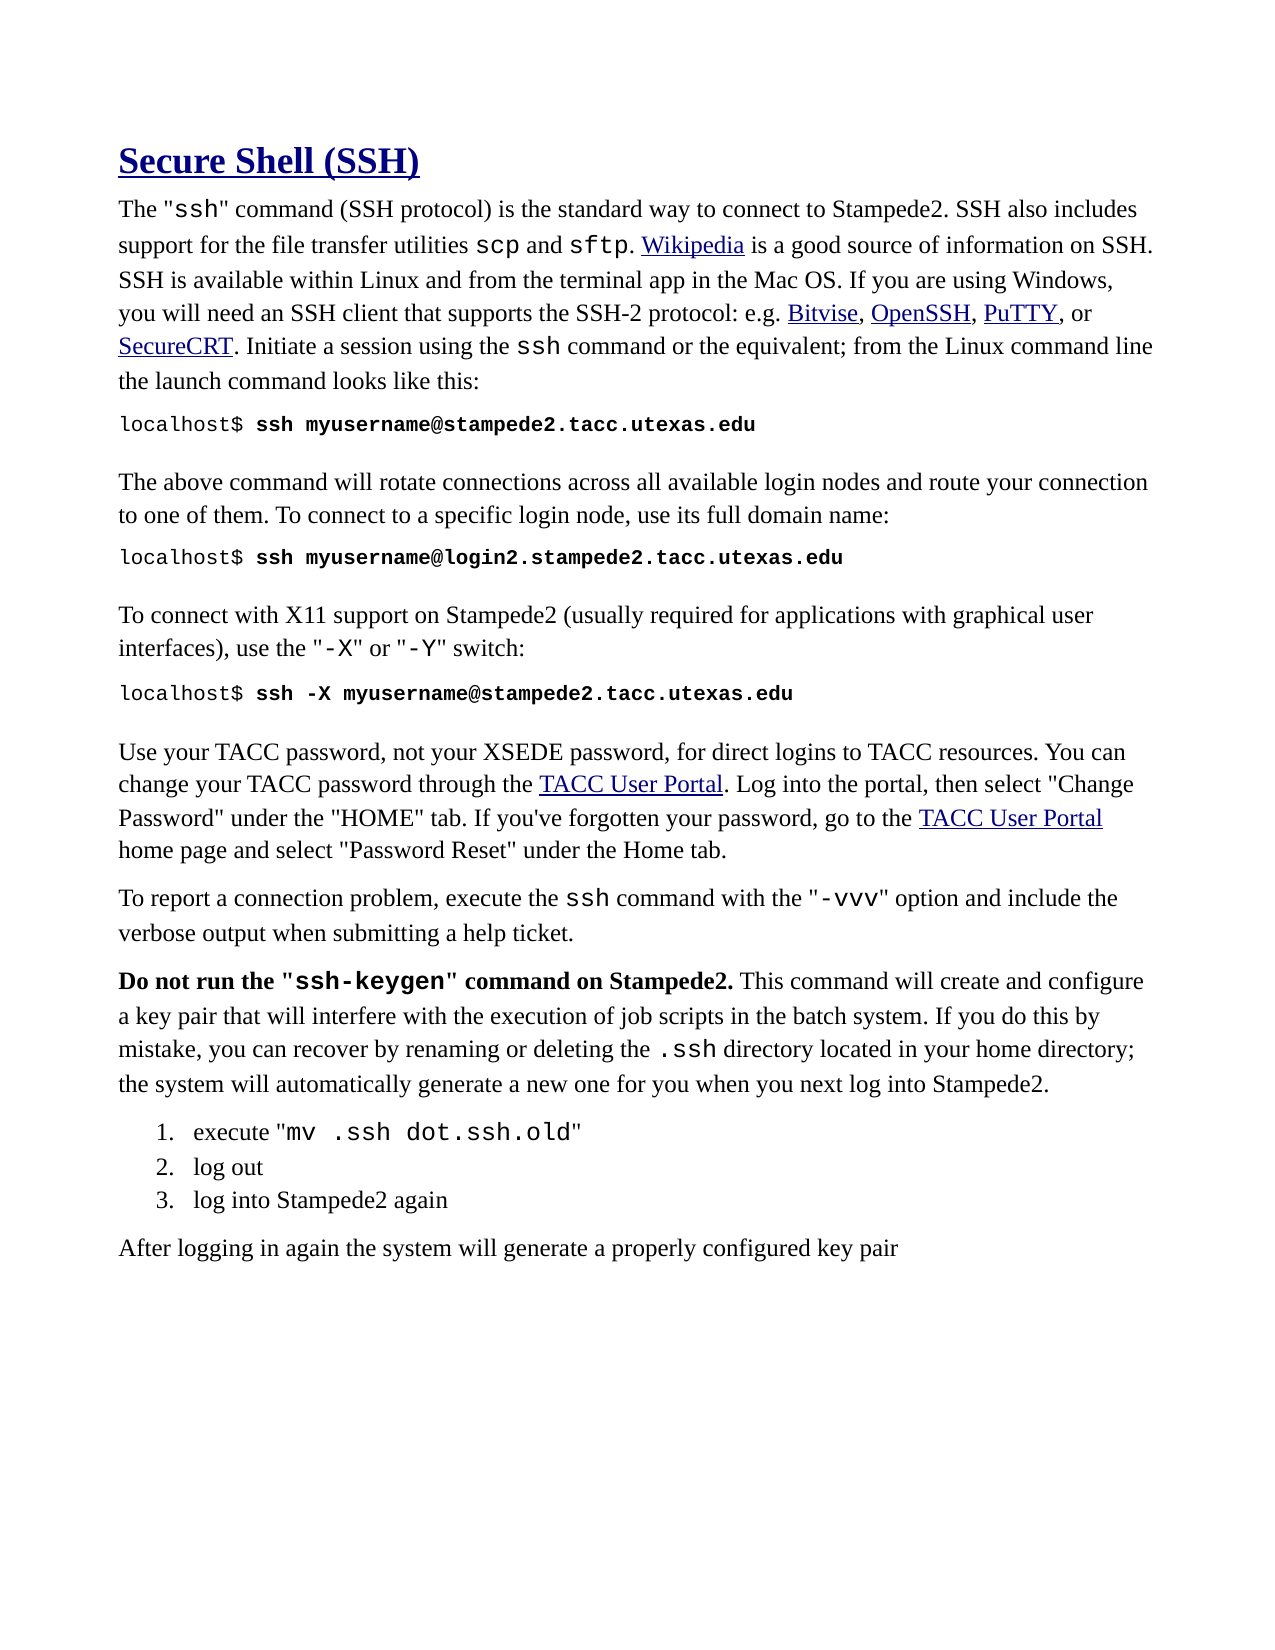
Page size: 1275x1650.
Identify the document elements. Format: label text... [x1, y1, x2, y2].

text localhost$ ssh -X myusername@stampede2.tacc.utexas.edu [118, 683, 1157, 707]
text To connect with X11 support on Stampede2 (usually required for applications with graphical user interfaces), use the "-X" or "-Y" switch: [118, 600, 1157, 664]
text Do not run the "ssh-keygen" command on Stampede2. This command will create and configure a key pair that will interfere with the execution of job scripts in the batch system. If you do this by mistake, you can recover by renaming or deleting the .ssh directory located in your home directory; the system will automatically generate a new one for you when you next log into Stampede2. [118, 966, 1157, 1098]
subtitle Secure Shell (SSH) [118, 139, 1157, 182]
text localhost$ ssh myusername@stampede2.tacc.utexas.edu [118, 413, 1157, 437]
list execute "mv .ssh dot.ssh.old" [156, 1117, 1157, 1148]
text After logging in again the system will generate a properly configured key pair [118, 1233, 1157, 1262]
text localhost$ ssh myusername@login2.stampede2.tacc.utexas.edu [118, 547, 1157, 571]
list log out [156, 1152, 1157, 1181]
text The above command will rotate connections across all available login nodes and route your connection to one of them. To connect to a specific login node, use its full domain name: [118, 467, 1157, 528]
text To report a connection problem, execute the ssh command with the "-vvv" option and include the verbose output when submitting a help ticket. [118, 883, 1157, 947]
list log into Stampede2 again [156, 1185, 1157, 1214]
text Use your TACC password, not your XSEDE password, for direct logins to TACC resources. You can change your TACC password through the TACC User Portal. Log into the portal, then select "Change Password" under the "HOME" tab. If you've forgotten your password, go to the TACC User Portal home page and select "Password Reset" under the Home tab. [118, 737, 1157, 864]
text The "ssh" command (SSH protocol) is the standard way to connect to Stampede2. SSH also includes support for the file transfer utilities scp and sftp. Wikipedia is a good source of information on SSH. SSH is available within Linux and from the terminal app in the Mac OS. If you are using Windows, you will need an SSH client that supports the SSH-2 protocol: e.g. Bitvise, OpenSSH, PuTTY, or SecureCRT. Initiate a session using the ssh command or the equivalent; from the Linux command line the launch command looks like this: [118, 194, 1157, 395]
